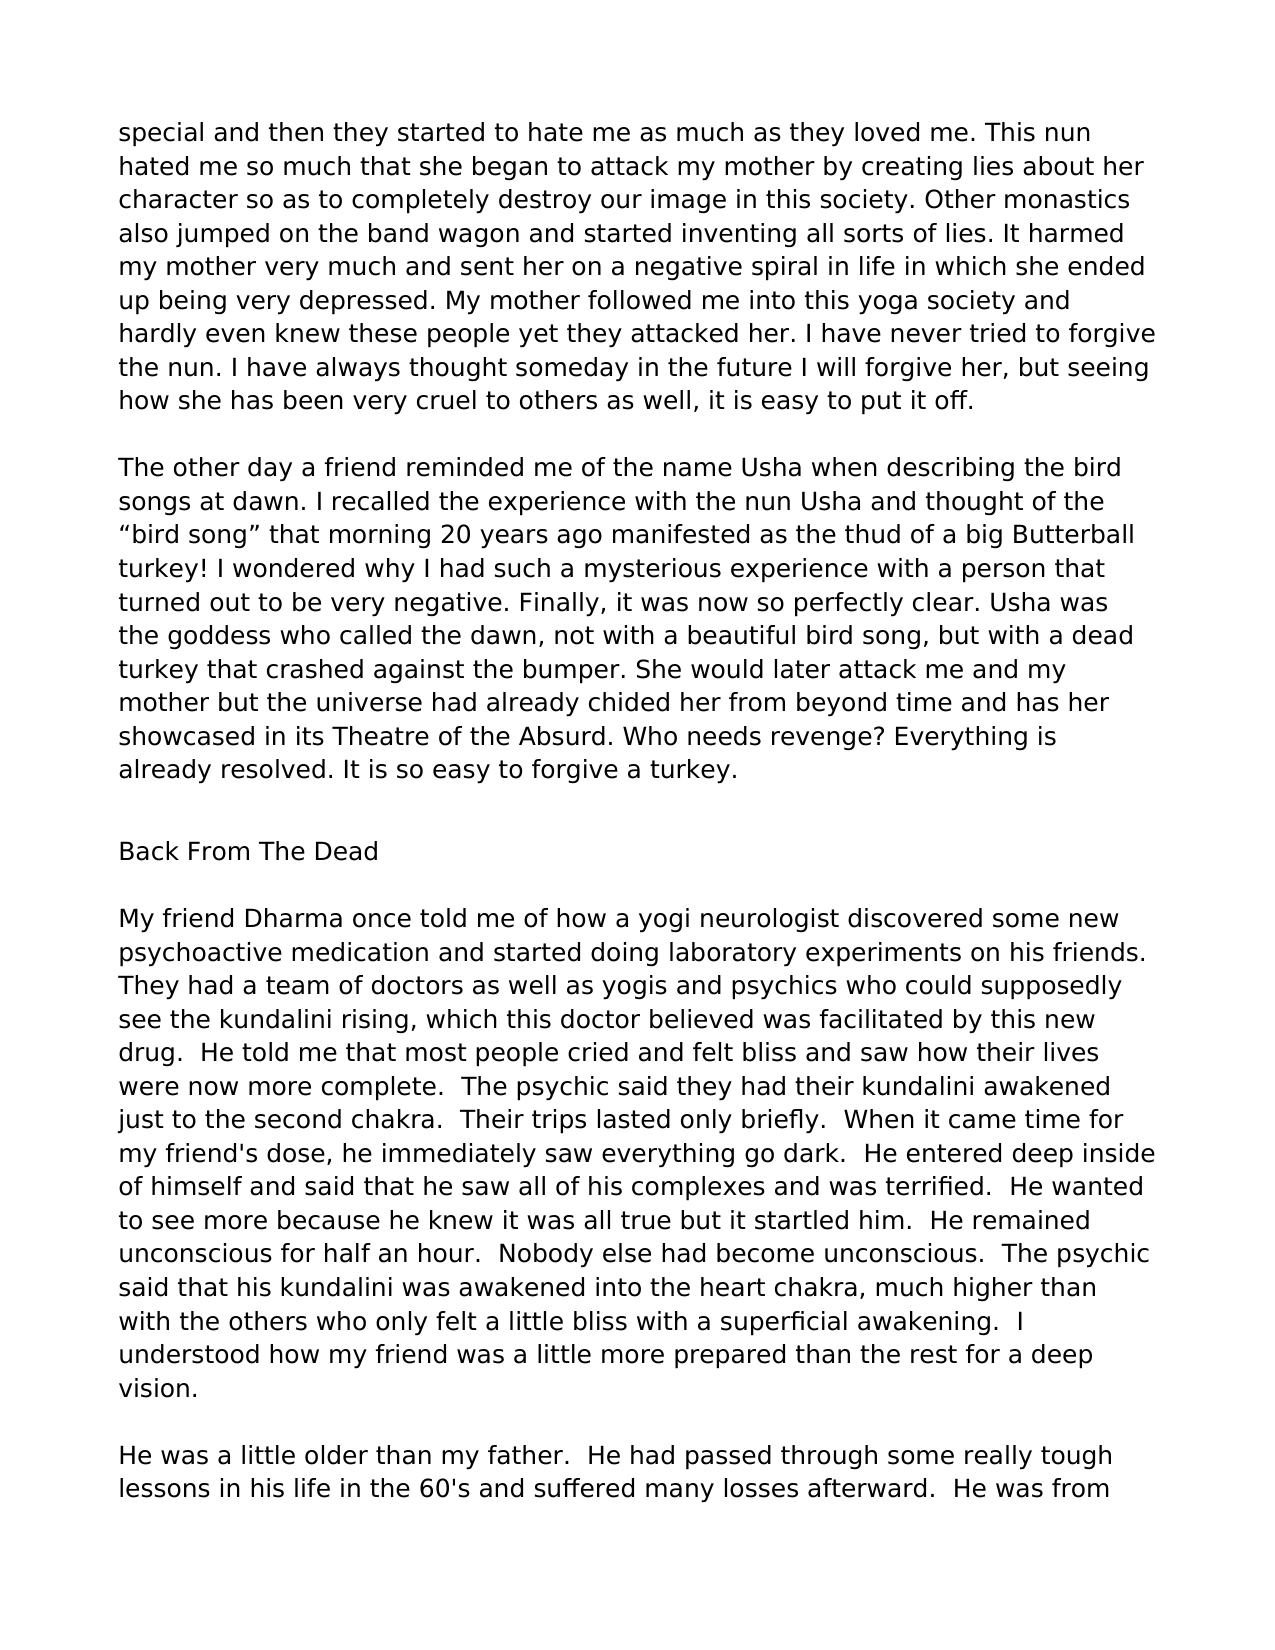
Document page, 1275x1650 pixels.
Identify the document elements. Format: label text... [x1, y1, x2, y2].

text Back From The Dead My friend Dharma once told me of how a yogi neurologist discovered some new psychoactive medication and started doing laboratory experiments on his friends. They had a team of doctors as well as yogis and psychics who could supposedly see the kundalini rising, which this doctor believed was facilitated by this new drug. He told me that most people cried and felt bliss and saw how their lives were now more complete. The psychic said they had their kundalini awakened just to the second chakra. Their trips lasted only briefly. When it came time for my friend's dose, he immediately saw everything go dark. He entered deep inside of himself and said that he saw all of his complexes and was terrified. He wanted to see more because he knew it was all true but it startled him. He remained unconscious for half an hour. Nobody else had become unconscious. The psychic said that his kundalini was awakened into the heart chakra, much higher than with the others who only felt a little bliss with a superficial awakening. I understood how my friend was a little more prepared than the rest for a deep vision. He was a little older than my father. He had passed through some really tough lessons in his life in the 60's and suffered many losses afterward. He was from [118, 837, 1157, 1503]
text special and then they started to hate me as much as they loved me. This nun hated me so much that she began to attack my mother by creating lies about her character so as to completely destroy our image in this society. Other monastics also jumped on the band wagon and started inventing all sorts of lies. It harmed my mother very much and sent her on a negative spiral in life in which she ended up being very depressed. My mother followed me into this yoga society and hardly even knew these people yet they attacked her. I have never tried to forgive the nun. I have always thought someday in the future I will forgive her, but seeing how she has been very cruel to others as well, it is easy to put it off. The other day a friend reminded me of the name Usha when describing the bird songs at dawn. I recalled the experience with the nun Usha and thought of the “bird song” that morning 20 years ago manifested as the thud of a big Butterball turkey! I wondered why I had such a mysterious experience with a person that turned out to be very negative. Finally, it was now so perfectly clear. Usha was the goddess who called the dawn, not with a beautiful bird song, but with a dead turkey that crashed against the bumper. She would later attack me and my mother but the universe had already chided her from beyond time and has her showcased in its Theatre of the Absurd. Who needs revenge? Everything is already resolved. It is so easy to forgive a turkey. [118, 118, 1157, 818]
